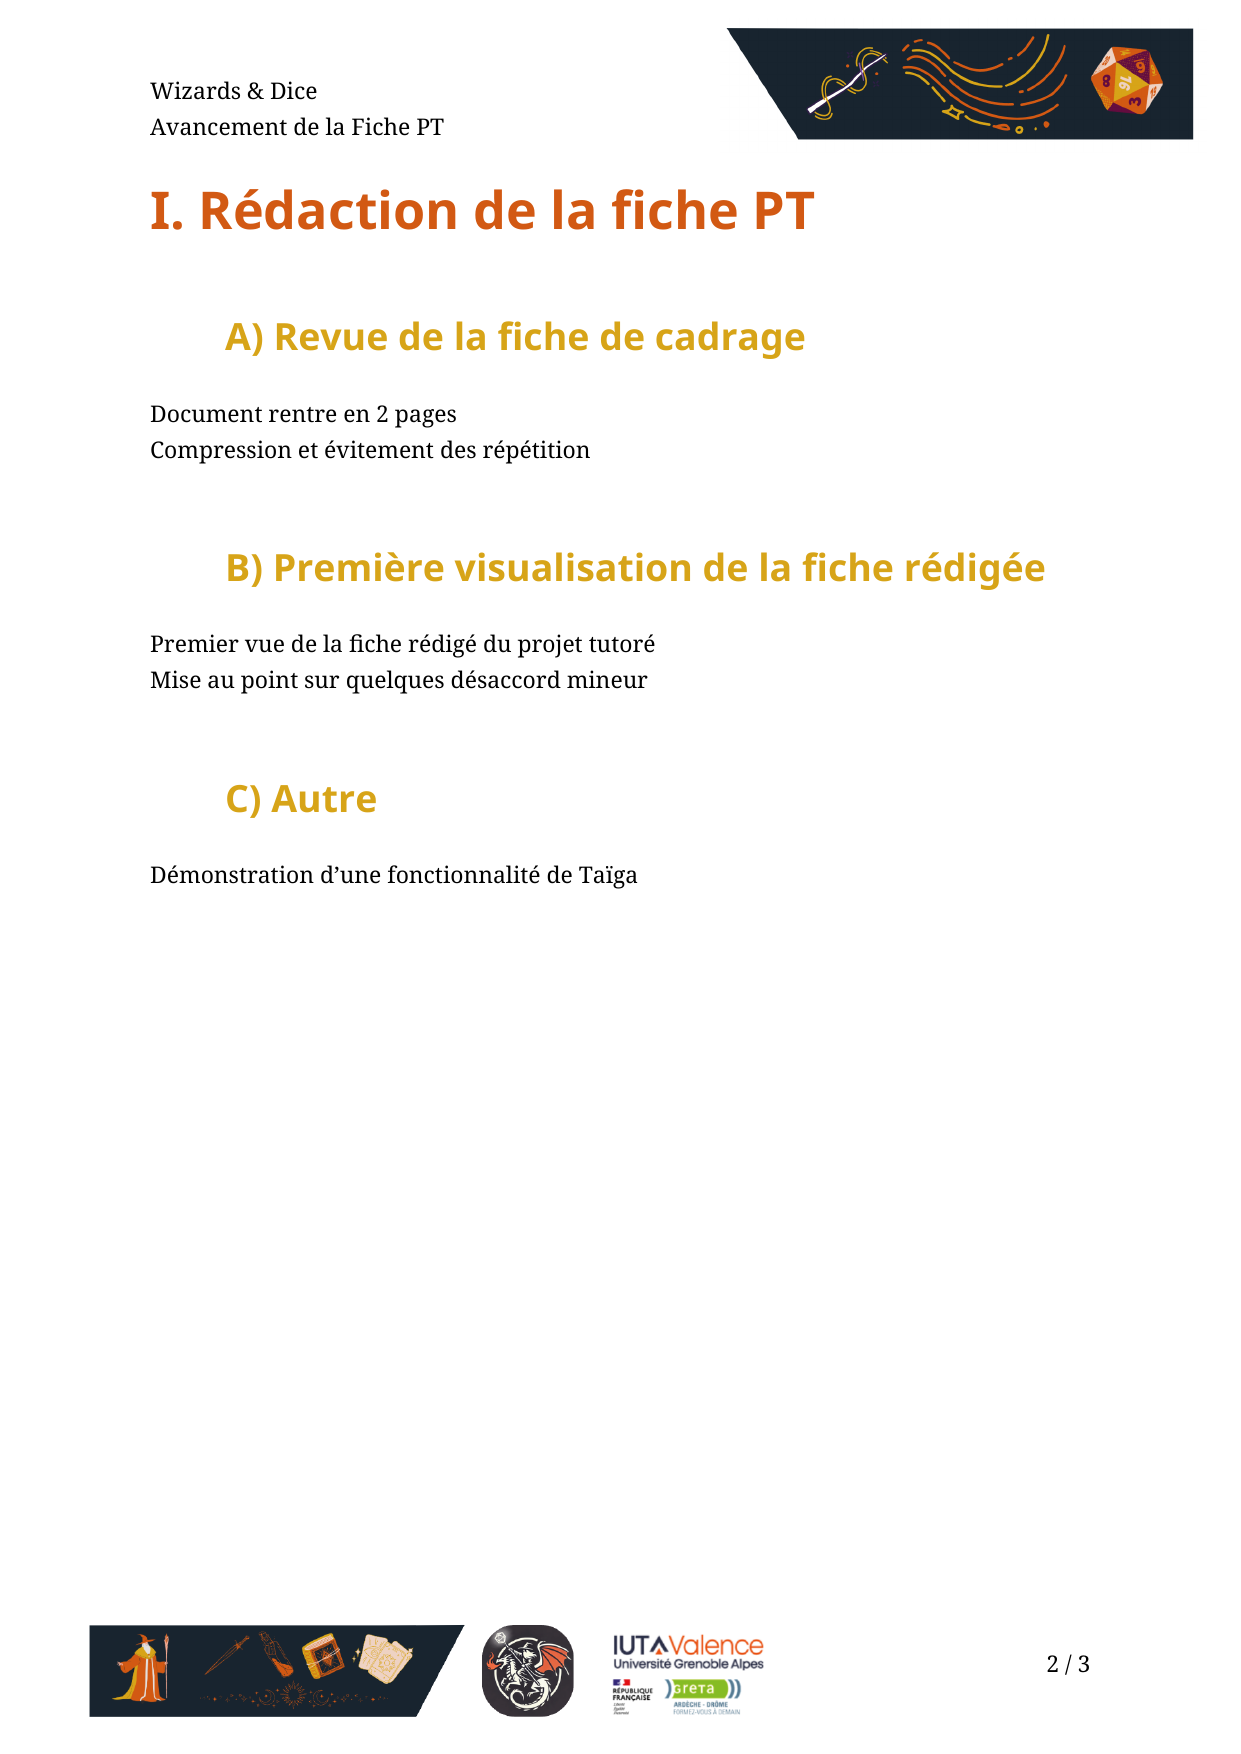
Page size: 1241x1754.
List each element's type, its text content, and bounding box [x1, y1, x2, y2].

text Démonstration d’une fonctionnalité de Taïga [150, 859, 1090, 890]
text Mise au point sur quelques désaccord mineur [150, 664, 1090, 696]
picture [81, 1614, 788, 1726]
subtitle B) Première visualisation de la fiche rédigée [225, 541, 1090, 592]
text Document rentre en 2 pages [150, 398, 1090, 429]
subtitle C) Autre [225, 772, 1090, 823]
text Compression et évitement des répétition [150, 433, 1090, 465]
picture [720, 18, 1208, 153]
subtitle A) Revue de la fiche de cadrage [225, 311, 1090, 362]
text Premier vue de la fiche rédigé du projet tutoré [150, 628, 1090, 659]
subtitle I. Rédaction de la fiche PT [150, 174, 1090, 245]
